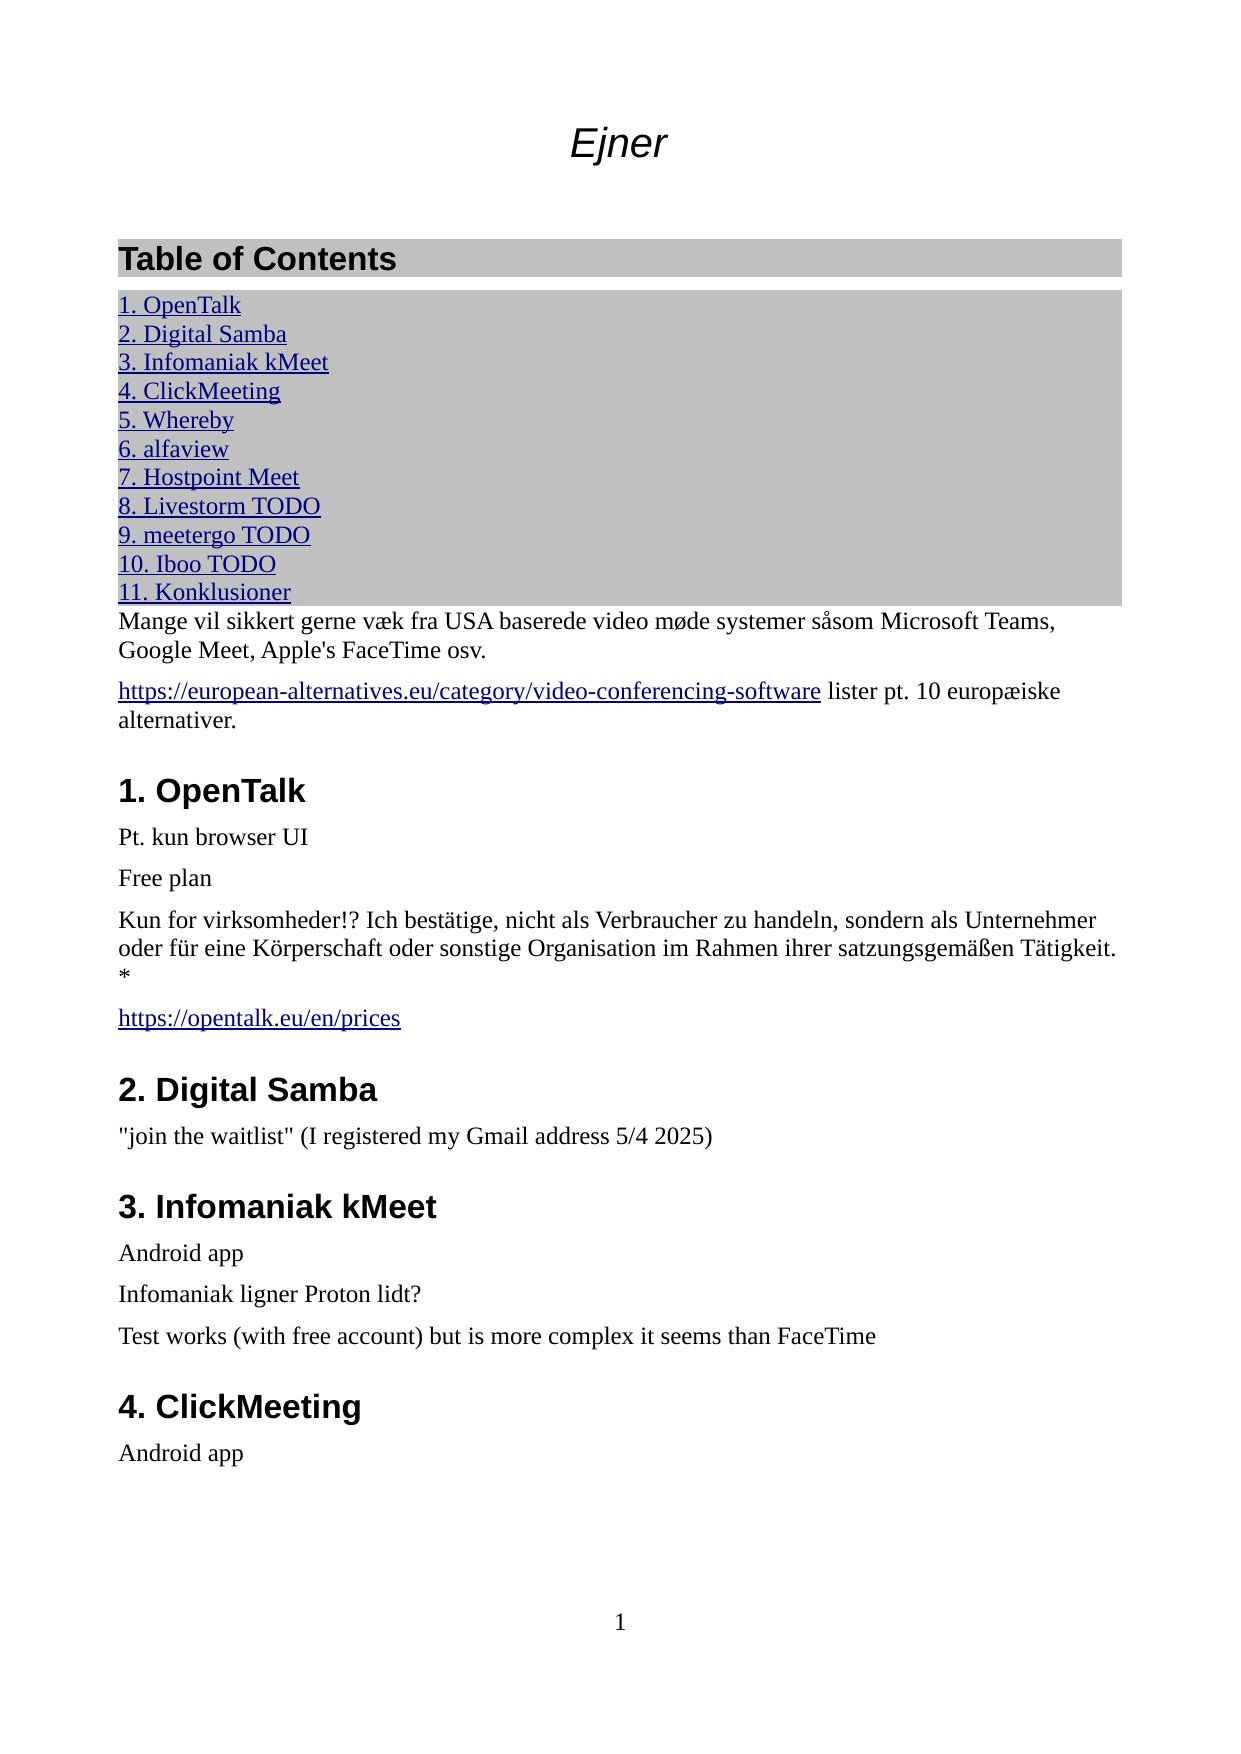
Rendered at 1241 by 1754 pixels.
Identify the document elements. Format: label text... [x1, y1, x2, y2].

text 7. Hostpoint Meet [118, 462, 1122, 491]
text https://opentalk.eu/en/prices [118, 1003, 1122, 1032]
text Pt. kun browser UI [118, 822, 1122, 851]
subtitle Infomaniak kMeet [118, 1187, 1122, 1226]
text Infomaniak ligner Proton lidt? [118, 1279, 1122, 1308]
text Android app [118, 1438, 1122, 1467]
text 11. Konklusioner [118, 577, 1122, 606]
text 1. OpenTalk [118, 290, 1122, 319]
text Android app [118, 1238, 1122, 1267]
text Kun for virksomheder!? Ich bestätige, nicht als Verbraucher zu handeln, sondern als Unternehmer oder für eine Körperschaft oder sonstige Organisation im Rahmen ihrer satzungsgemäßen Tätigkeit. * [118, 905, 1122, 991]
text 6. alfaview [118, 434, 1122, 462]
text 9. meetergo TODO [118, 520, 1122, 549]
text "join the waitlist" (I registered my Gmail address 5/4 2025) [118, 1121, 1122, 1150]
text Test works (with free account) but is more complex it seems than FaceTime [118, 1321, 1122, 1349]
text 4. ClickMeeting [118, 376, 1122, 405]
subtitle Ejner [118, 118, 1122, 166]
text 5. Whereby [118, 405, 1122, 434]
subtitle Digital Samba [118, 1070, 1122, 1108]
text 3. Infomaniak kMeet [118, 347, 1122, 376]
subtitle ClickMeeting [118, 1387, 1122, 1426]
text 8. Livestorm TODO [118, 491, 1122, 520]
text 2. Digital Samba [118, 319, 1122, 347]
text Free plan [118, 863, 1122, 892]
subtitle OpenTalk [118, 771, 1122, 810]
text https://european-alternatives.eu/category/video-conferencing-software lister pt. 10 europæiske alternativer. [118, 676, 1122, 734]
subtitle Table of Contents [118, 239, 1122, 277]
text Mange vil sikkert gerne væk fra USA baserede video møde systemer såsom Microsoft Teams, Google Meet, Apple's FaceTime osv. [118, 606, 1122, 664]
text 10. Iboo TODO [118, 549, 1122, 577]
